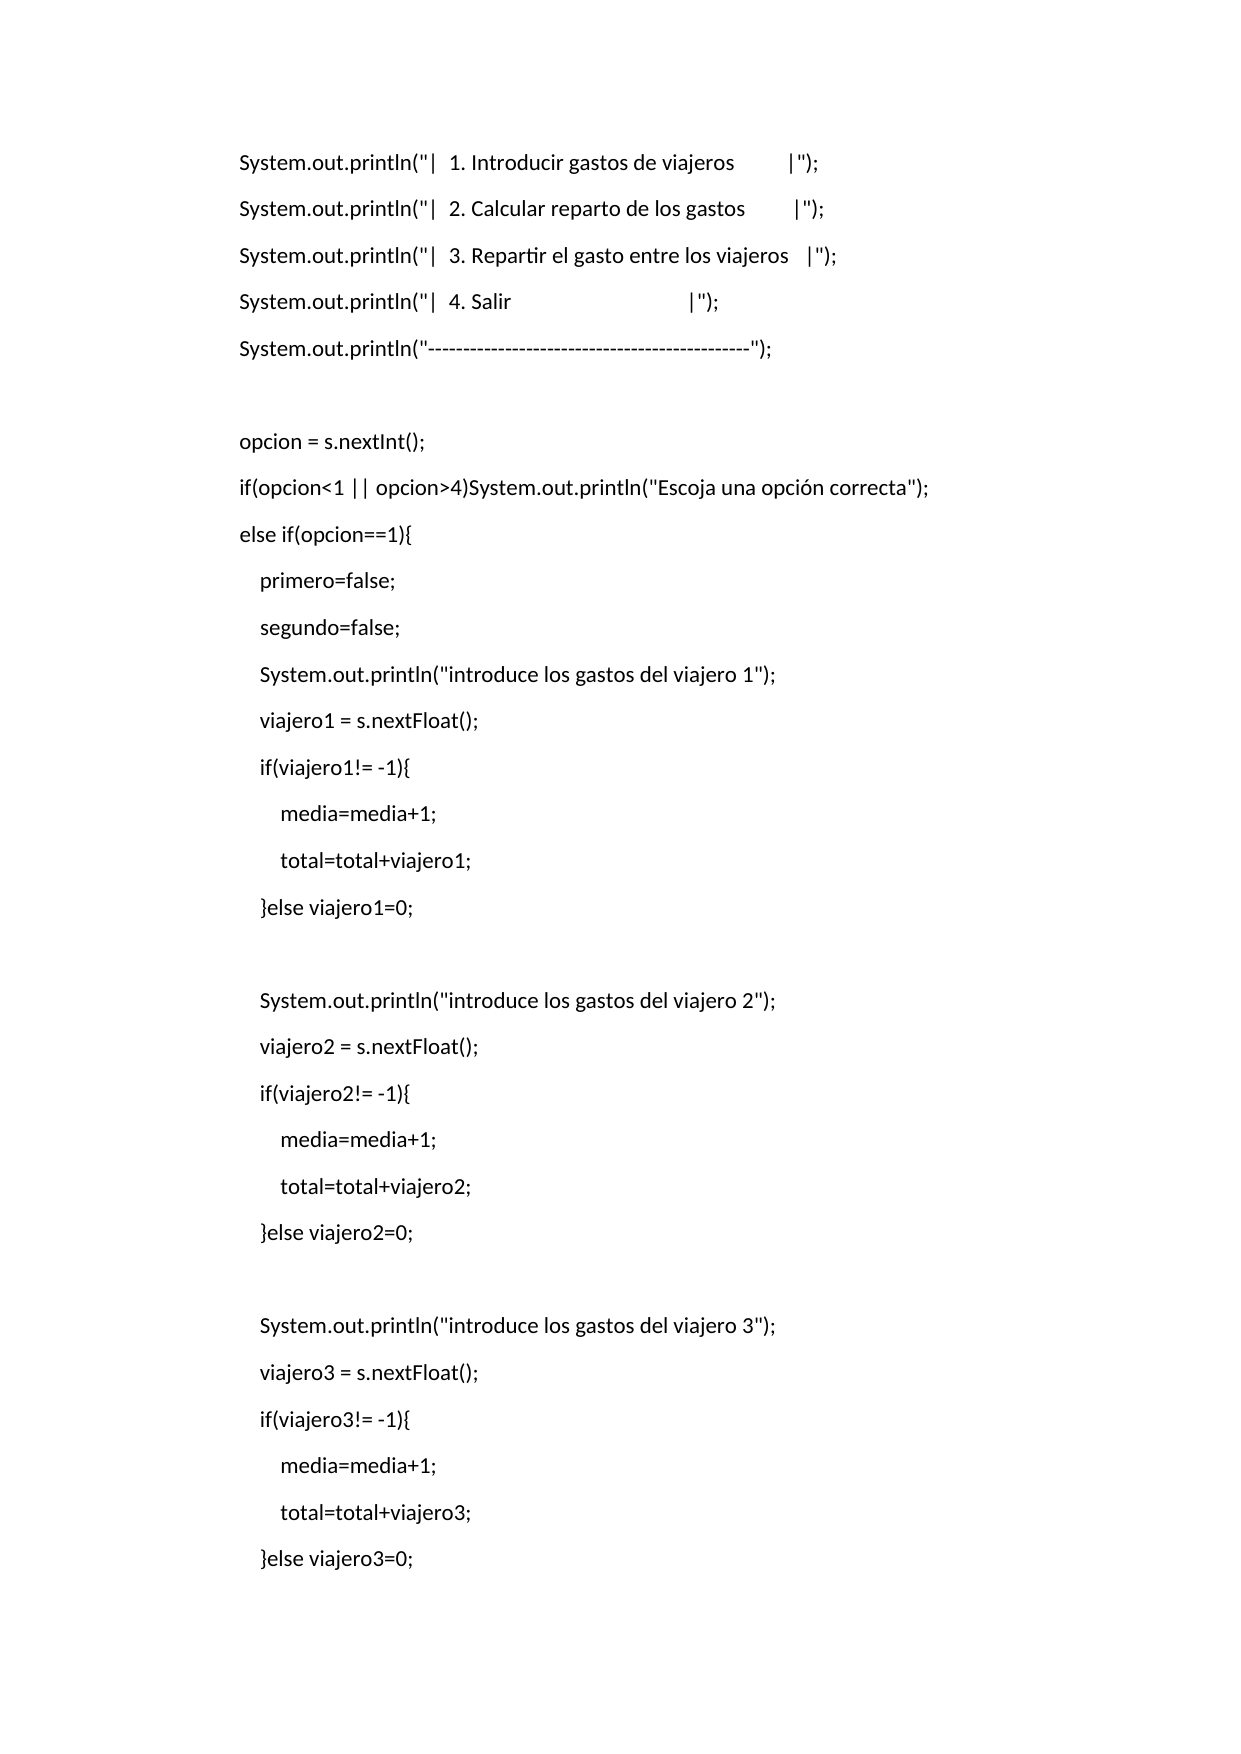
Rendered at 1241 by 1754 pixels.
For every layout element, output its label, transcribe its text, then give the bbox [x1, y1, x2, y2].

text }else viajero1=0; [177, 893, 1063, 921]
text total=total+viajero2; [177, 1172, 1063, 1200]
text System.out.println("| 1. Introducir gastos de viajeros |"); [177, 148, 1063, 176]
text System.out.println("| 4. Salir |"); [177, 287, 1063, 315]
text }else viajero3=0; [177, 1544, 1063, 1572]
text media=media+1; [177, 1125, 1063, 1153]
text System.out.println("introduce los gastos del viajero 2"); [177, 986, 1063, 1014]
text System.out.println("----------------------------------------------"); [177, 334, 1063, 362]
text System.out.println("introduce los gastos del viajero 1"); [177, 660, 1063, 688]
text primero=false; [177, 567, 1063, 595]
text viajero1 = s.nextFloat(); [177, 706, 1063, 734]
text viajero2 = s.nextFloat(); [177, 1032, 1063, 1060]
text System.out.println("| 3. Repartir el gasto entre los viajeros |"); [177, 241, 1063, 269]
text total=total+viajero3; [177, 1498, 1063, 1526]
text }else viajero2=0; [177, 1218, 1063, 1247]
text opcion = s.nextInt(); [177, 427, 1063, 455]
text media=media+1; [177, 1451, 1063, 1479]
text if(viajero3!= -1){ [177, 1405, 1063, 1433]
text System.out.println("| 2. Calcular reparto de los gastos |"); [177, 194, 1063, 222]
text viajero3 = s.nextFloat(); [177, 1358, 1063, 1386]
text else if(opcion==1){ [177, 520, 1063, 548]
text total=total+viajero1; [177, 846, 1063, 874]
text if(viajero2!= -1){ [177, 1079, 1063, 1107]
text media=media+1; [177, 799, 1063, 827]
text segundo=false; [177, 613, 1063, 641]
text if(opcion<1 || opcion>4)System.out.println("Escoja una opción correcta"); [177, 473, 1063, 502]
text if(viajero1!= -1){ [177, 753, 1063, 781]
text System.out.println("introduce los gastos del viajero 3"); [177, 1312, 1063, 1340]
